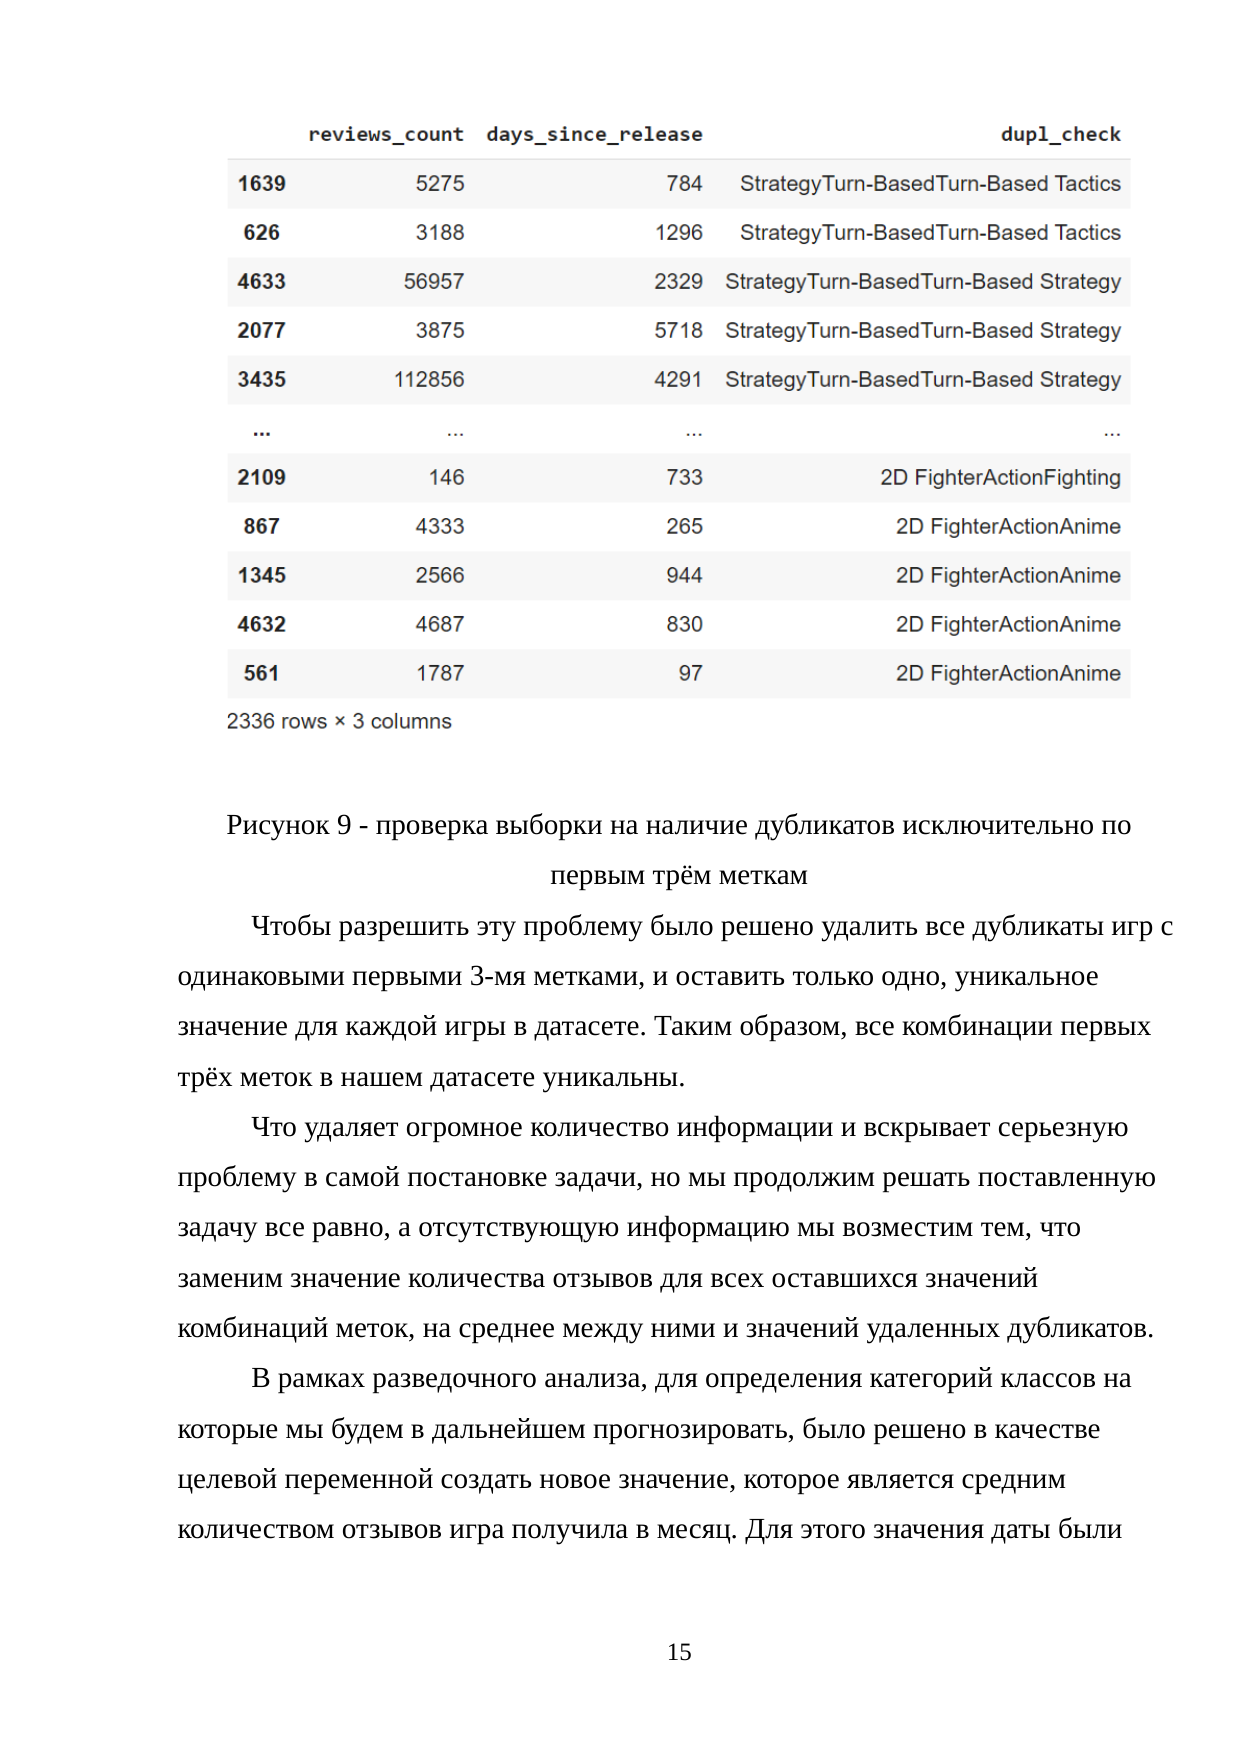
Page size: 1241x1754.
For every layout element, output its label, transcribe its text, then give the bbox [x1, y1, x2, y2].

text Чтобы разрешить эту проблему было решено удалить все дубликаты игр с одинаковыми первыми 3-мя метками, и оставить только одно, уникальное значение для каждой игры в датасете. Таким образом, все комбинации первых трёх меток в нашем датасете уникальны. [177, 908, 1181, 1092]
text Рисунок 9 - проверка выборки на наличие дубликатов исключительно по первым трём меткам [177, 807, 1181, 891]
text Что удаляет огромное количество информации и вскрывает серьезную проблему в самой постановке задачи, но мы продолжим решать поставленную задачу все равно, а отсутствующую информацию мы возместим тем, что заменим значение количества отзывов для всех оставшихся значений комбинаций меток, на среднее между ними и значений удаленных дубликатов. [177, 1109, 1181, 1344]
picture [227, 118, 1131, 740]
text В рамках разведочного анализа, для определения категорий классов на которые мы будем в дальнейшем прогнозировать, было решено в качестве целевой переменной создать новое значение, которое является средним количеством отзывов игра получила в месяц. Для этого значения даты были [177, 1361, 1181, 1545]
